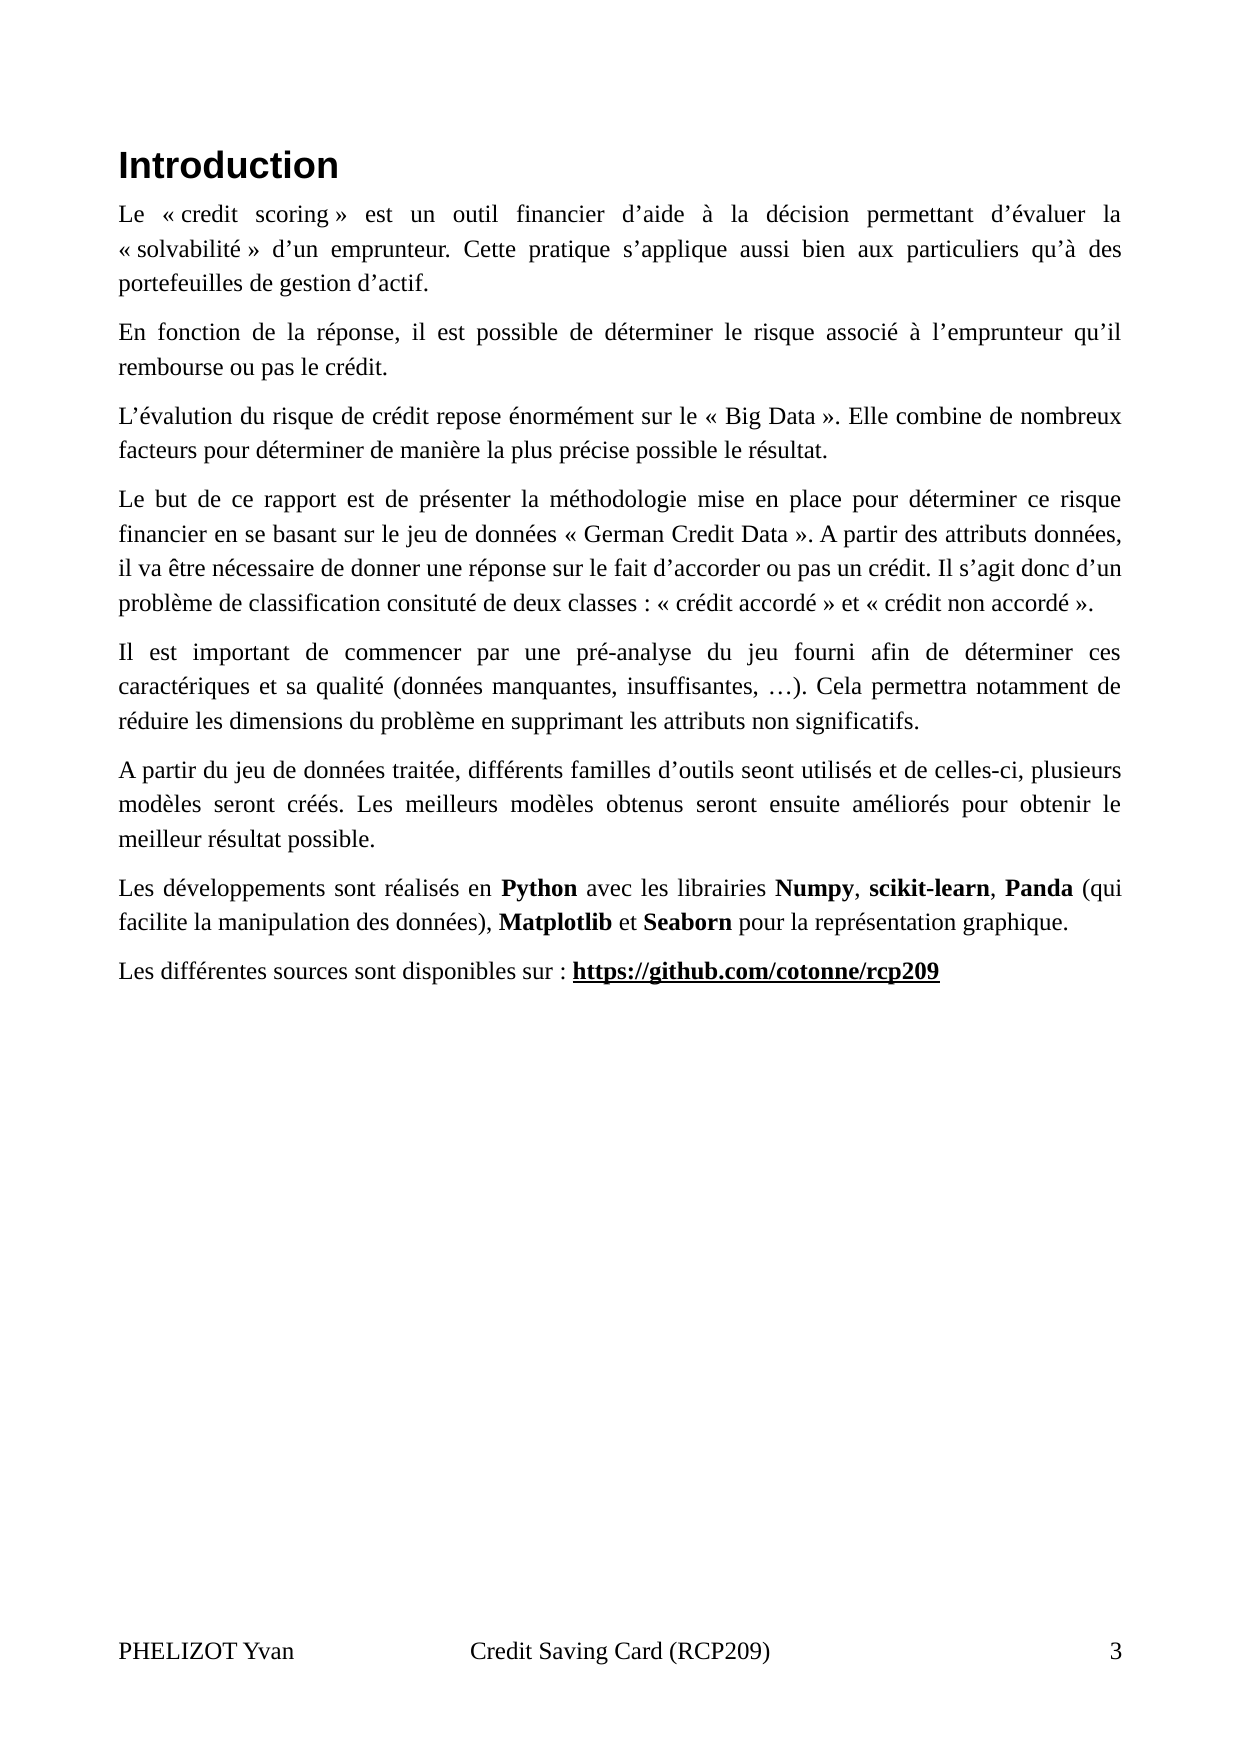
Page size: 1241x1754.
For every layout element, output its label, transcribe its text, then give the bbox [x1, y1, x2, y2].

text Il est important de commencer par une pré-analyse du jeu fourni afin de déterminer ces caractériques et sa qualité (données manquantes, insuffisantes, …). Cela permettra notamment de réduire les dimensions du problème en supprimant les attributs non significatifs. [118, 637, 1122, 734]
text Le but de ce rapport est de présenter la méthodologie mise en place pour déterminer ce risque financier en se basant sur le jeu de données « German Credit Data ». A partir des attributs données, il va être nécessaire de donner une réponse sur le fait d’accorder ou pas un crédit. Il s’agit donc d’un problème de classification consituté de deux classes : « crédit accordé » et « crédit non accordé ». [118, 484, 1122, 617]
text Les développements sont réalisés en Python avec les librairies Numpy, scikit-learn, Panda (qui facilite la manipulation des données), Matplotlib et Seaborn pour la représentation graphique. [118, 873, 1122, 936]
text Le « credit scoring » est un outil financier d’aide à la décision permettant d’évaluer la « solvabilité » d’un emprunteur. Cette pratique s’applique aussi bien aux particuliers qu’à des portefeuilles de gestion d’actif. [118, 199, 1122, 297]
text L’évalution du risque de crédit repose énormément sur le « Big Data ». Elle combine de nombreux facteurs pour déterminer de manière la plus précise possible le résultat. [118, 401, 1122, 464]
text En fonction de la réponse, il est possible de déterminer le risque associé à l’emprunteur qu’il rembourse ou pas le crédit. [118, 317, 1122, 381]
subtitle Introduction [118, 143, 1122, 187]
text Les différentes sources sont disponibles sur : https://github.com/cotonne/rcp209 [118, 956, 1122, 985]
text A partir du jeu de données traitée, différents familles d’outils seont utilisés et de celles-ci, plusieurs modèles seront créés. Les meilleurs modèles obtenus seront ensuite améliorés pour obtenir le meilleur résultat possible. [118, 755, 1122, 853]
